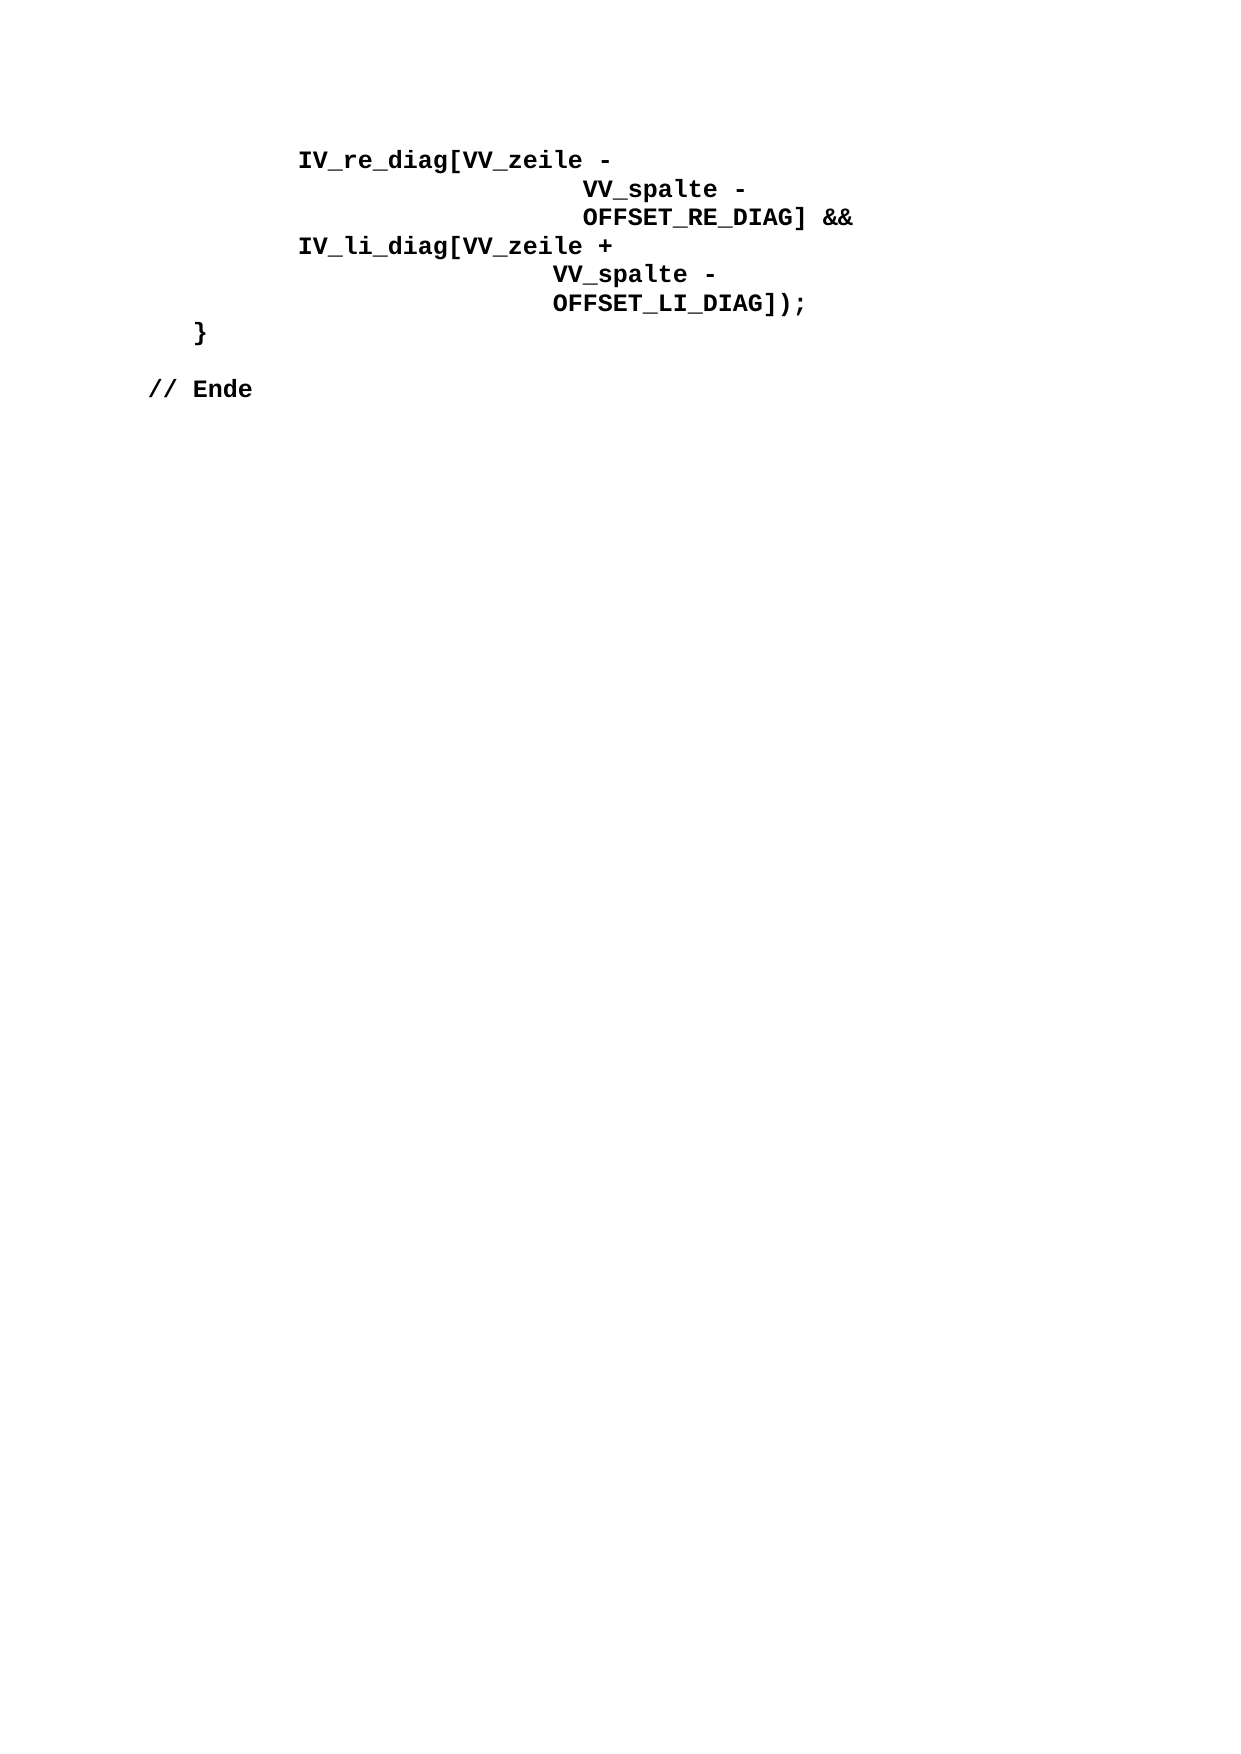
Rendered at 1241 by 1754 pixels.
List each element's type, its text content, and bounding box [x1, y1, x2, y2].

text IV_re_diag[VV_zeile - [148, 148, 1092, 176]
text OFFSET_RE_DIAG] && [148, 205, 1092, 233]
text VV_spalte - [148, 176, 1092, 205]
text VV_spalte - [148, 262, 1092, 290]
text IV_li_diag[VV_zeile + [148, 233, 1092, 262]
text OFFSET_LI_DIAG]); [148, 290, 1092, 319]
text } [148, 319, 1092, 347]
text // Ende [148, 376, 1092, 404]
